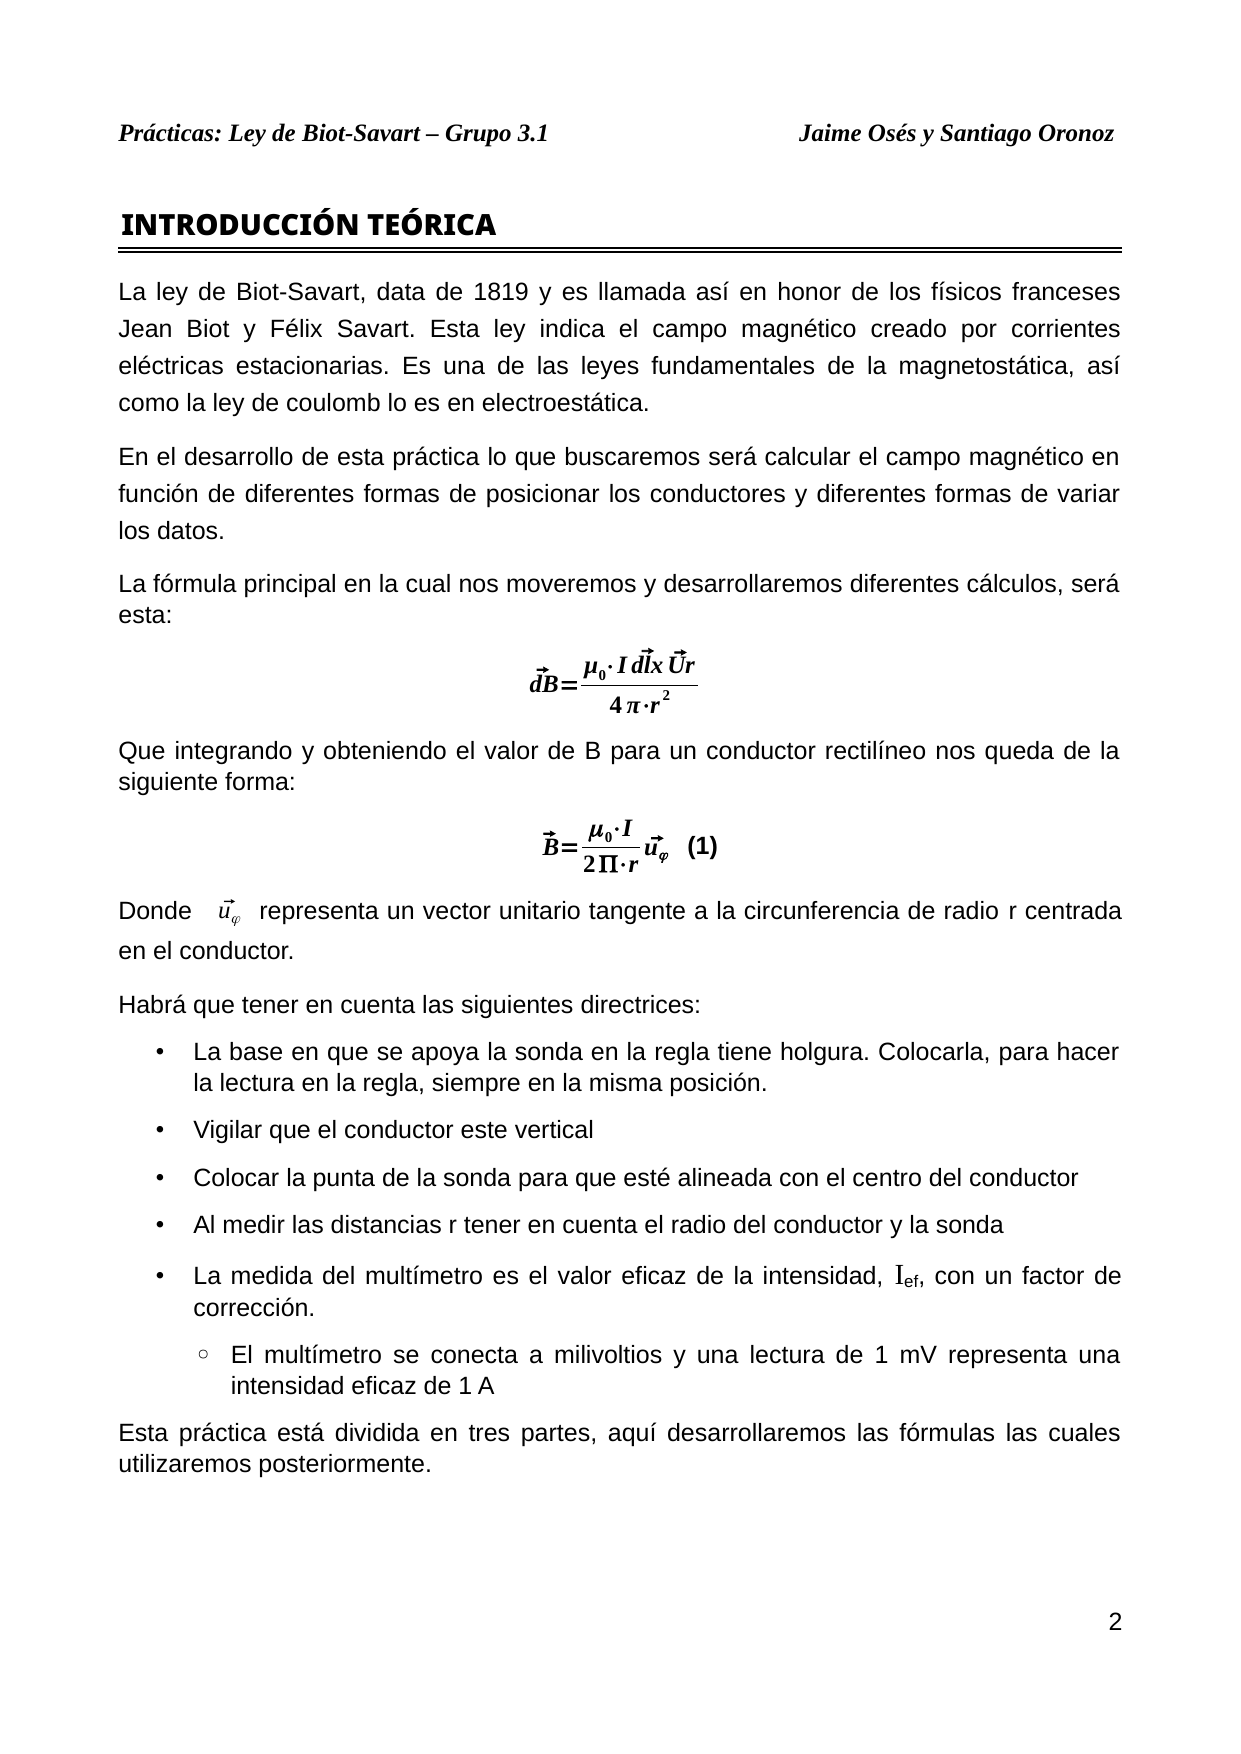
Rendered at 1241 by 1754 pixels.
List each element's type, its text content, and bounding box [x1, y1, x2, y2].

list El multímetro se conecta a milivoltios y una lectura de 1 mV representa una intensidad eficaz de 1 A [193, 1340, 1122, 1400]
text Habrá que tener en cuenta las siguientes directrices: [118, 990, 1122, 1018]
text Esta práctica está dividida en tres partes, aquí desarrollaremos las fórmulas las cuales utilizaremos posteriormente. [118, 1418, 1122, 1478]
text (1) [118, 814, 1122, 877]
list La medida del multímetro es el valor eficaz de la intensidad, Ief, con un factor de corrección. [156, 1257, 1122, 1322]
text En el desarrollo de esta práctica lo que buscaremos será calcular el campo magnético en función de diferentes formas de posicionar los conductores y diferentes formas de variar los datos. [118, 441, 1122, 544]
text Donde representa un vector unitario tangente a la circunferencia de radio r centrada en el conductor. [118, 896, 1122, 965]
text La fórmula principal en la cual nos moveremos y desarrollaremos diferentes cálculos, será esta: [118, 569, 1122, 629]
list Al medir las distancias r tener en cuenta el radio del conductor y la sonda [156, 1210, 1122, 1239]
text Que integrando y obteniendo el valor de B para un conductor rectilíneo nos queda de la siguiente forma: [118, 736, 1122, 796]
text La ley de Biot-Savart, data de 1819 y es llamada así en honor de los físicos franceses Jean Biot y Félix Savart. Esta ley indica el campo magnético creado por corrientes eléctricas estacionarias. Es una de las leyes fundamentales de la magnetostática, así como la ley de coulomb lo es en electroestática. [118, 277, 1122, 417]
list La base en que se apoya la sonda en la regla tiene holgura. Colocarla, para hacer la lectura en la regla, siempre en la misma posición. [156, 1037, 1122, 1097]
subtitle INTRODUCCIÓN TEÓRICA [118, 201, 1122, 247]
list Colocar la punta de la sonda para que esté alineada con el centro del conductor [156, 1162, 1122, 1191]
list Vigilar que el conductor este vertical [156, 1115, 1122, 1144]
